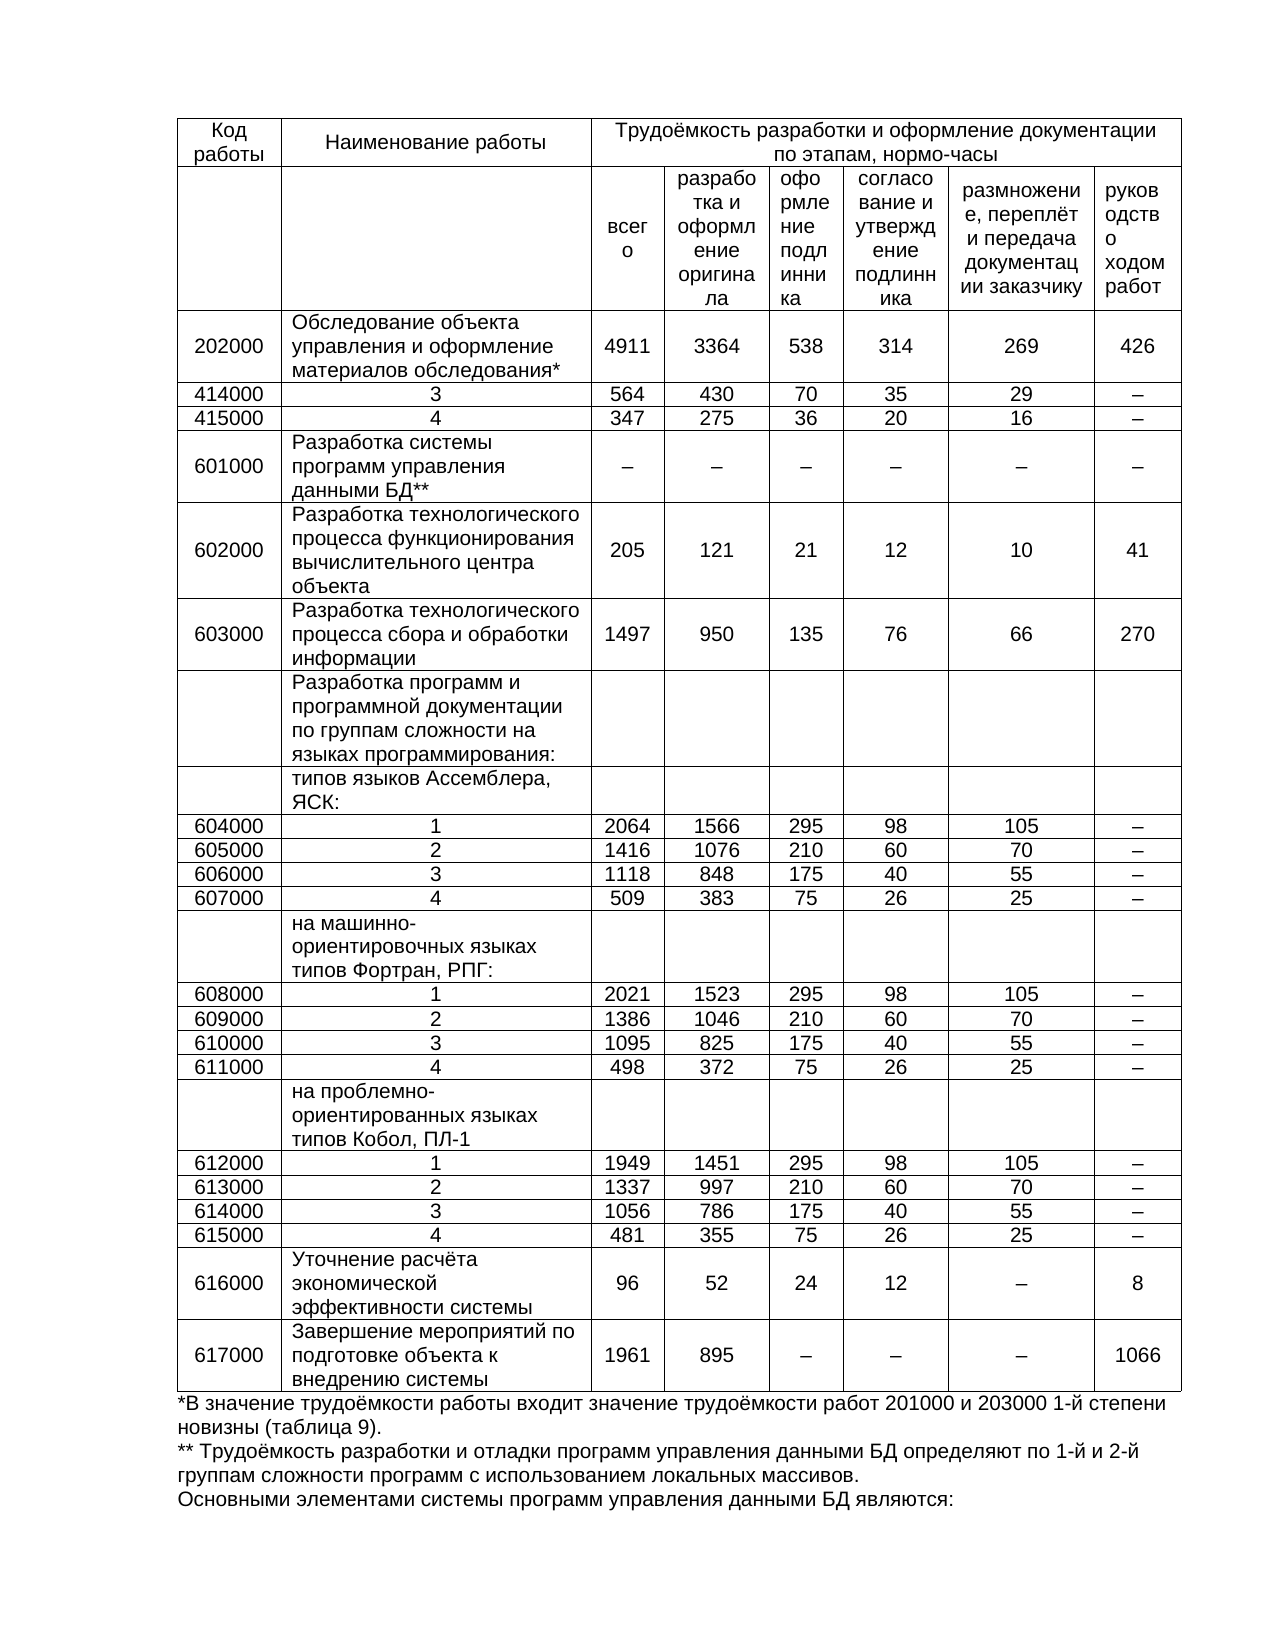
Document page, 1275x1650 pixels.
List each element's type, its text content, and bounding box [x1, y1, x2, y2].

table_cell 70 [949, 1176, 1094, 1198]
table_cell 175 [770, 1200, 843, 1223]
table_cell 825 [665, 1031, 769, 1054]
table_cell 270 [1095, 599, 1181, 670]
table_cell 25 [949, 1224, 1094, 1247]
table_cell 314 [844, 311, 948, 382]
table_cell – [1095, 1176, 1181, 1198]
table_cell 2064 [592, 815, 664, 838]
table_cell руководство ходом работ [1095, 167, 1181, 310]
table_cell размножение, переплёт и передача документации заказчику [949, 167, 1094, 310]
table_cell 1 [282, 983, 591, 1006]
table_cell 60 [844, 839, 948, 862]
table_cell 4 [282, 887, 591, 910]
table_cell 538 [770, 311, 843, 382]
table_cell [844, 1080, 948, 1150]
table_cell 2 [282, 1007, 591, 1030]
table_cell Разработка системы программ управления данными БД** [282, 431, 591, 502]
table_cell [949, 671, 1094, 766]
table_cell 3 [282, 1200, 591, 1223]
table_cell 1386 [592, 1007, 664, 1030]
table_cell [178, 767, 281, 814]
table_cell 20 [844, 407, 948, 430]
table_cell [665, 1080, 769, 1150]
table_cell 606000 [178, 863, 281, 886]
table_cell 52 [665, 1248, 769, 1319]
table_cell 601000 [178, 431, 281, 502]
table_cell 1949 [592, 1151, 664, 1174]
table_cell 1 [282, 815, 591, 838]
table_cell 613000 [178, 1176, 281, 1198]
table_cell [1095, 767, 1181, 814]
table_cell всего [592, 167, 664, 310]
table_cell 1961 [592, 1320, 664, 1391]
table_cell – [1095, 1200, 1181, 1223]
table_cell [665, 671, 769, 766]
table_cell 1416 [592, 839, 664, 862]
table_cell [844, 671, 948, 766]
table_cell 26 [844, 1224, 948, 1247]
table_cell 12 [844, 1248, 948, 1319]
table_cell разработка и оформление оригинала [665, 167, 769, 310]
table_cell 40 [844, 863, 948, 886]
table_cell 4 [282, 407, 591, 430]
table_cell – [1095, 1151, 1181, 1174]
table_cell 610000 [178, 1031, 281, 1054]
table_cell – [844, 431, 948, 502]
table_cell 1118 [592, 863, 664, 886]
table_cell 105 [949, 983, 1094, 1006]
table_cell 616000 [178, 1248, 281, 1319]
table_cell – [1095, 1031, 1181, 1054]
table_cell 135 [770, 599, 843, 670]
table_cell 1337 [592, 1176, 664, 1198]
table_cell 609000 [178, 1007, 281, 1030]
table_cell – [1095, 815, 1181, 838]
table_cell 70 [949, 839, 1094, 862]
table_cell 205 [592, 503, 664, 598]
table_cell 2021 [592, 983, 664, 1006]
table_cell 950 [665, 599, 769, 670]
table_cell 3 [282, 383, 591, 406]
table_cell 75 [770, 887, 843, 910]
table_cell 105 [949, 1151, 1094, 1174]
table_cell 25 [949, 1055, 1094, 1078]
table_cell 617000 [178, 1320, 281, 1391]
table_cell – [949, 1320, 1094, 1391]
table_cell 605000 [178, 839, 281, 862]
table_cell – [770, 431, 843, 502]
table_cell 1 [282, 1151, 591, 1174]
table_cell 481 [592, 1224, 664, 1247]
table_cell 55 [949, 863, 1094, 886]
table_cell 41 [1095, 503, 1181, 598]
table_cell [770, 911, 843, 982]
table_cell 1451 [665, 1151, 769, 1174]
table_cell 98 [844, 983, 948, 1006]
table_cell 372 [665, 1055, 769, 1078]
table_cell 269 [949, 311, 1094, 382]
table_cell [178, 911, 281, 982]
table_cell – [1095, 431, 1181, 502]
table_cell [1095, 671, 1181, 766]
table_cell 3 [282, 863, 591, 886]
table_cell 175 [770, 863, 843, 886]
table_cell 210 [770, 1176, 843, 1198]
table_cell – [844, 1320, 948, 1391]
table_cell – [949, 1248, 1094, 1319]
table_cell 564 [592, 383, 664, 406]
table_cell 175 [770, 1031, 843, 1054]
table_cell 21 [770, 503, 843, 598]
table_cell [949, 767, 1094, 814]
table_cell [178, 1080, 281, 1150]
table_cell [592, 911, 664, 982]
table_cell [949, 911, 1094, 982]
table_cell согласование и утверждение подлинника [844, 167, 948, 310]
table_cell 1046 [665, 1007, 769, 1030]
table_cell – [1095, 1055, 1181, 1078]
table_cell 70 [949, 1007, 1094, 1030]
table_cell 1095 [592, 1031, 664, 1054]
table_cell оформление подлинника [770, 167, 843, 310]
table_cell 3 [282, 1031, 591, 1054]
table_cell [844, 911, 948, 982]
table_cell 12 [844, 503, 948, 598]
text ** Трудоёмкость разработки и отладки программ управления данными БД определяют по 1-й и 2-й группам сложности программ с использованием локальных массивов. [177, 1439, 1186, 1487]
table_cell – [1095, 887, 1181, 910]
table_cell 1076 [665, 839, 769, 862]
table_cell 602000 [178, 503, 281, 598]
table_cell 202000 [178, 311, 281, 382]
table_cell – [1095, 1224, 1181, 1247]
table_cell 786 [665, 1200, 769, 1223]
table_cell 4 [282, 1055, 591, 1078]
table_header Трудоёмкость разработки и оформление документации по этапам, нормо-часы [592, 119, 1181, 166]
table_cell 415000 [178, 407, 281, 430]
table_cell 997 [665, 1176, 769, 1198]
table_cell 295 [770, 1151, 843, 1174]
table_cell [1095, 911, 1181, 982]
table_cell 4911 [592, 311, 664, 382]
table_cell – [1095, 839, 1181, 862]
table_cell 76 [844, 599, 948, 670]
table_header Код работы [178, 119, 281, 166]
table_cell [665, 767, 769, 814]
table_cell 26 [844, 887, 948, 910]
table_cell [770, 1080, 843, 1150]
table_cell 1566 [665, 815, 769, 838]
table_cell Уточнение расчёта экономической эффективности системы [282, 1248, 591, 1319]
table_cell – [665, 431, 769, 502]
table_cell 1056 [592, 1200, 664, 1223]
table_cell 75 [770, 1224, 843, 1247]
table_cell 426 [1095, 311, 1181, 382]
table_cell [178, 671, 281, 766]
table_cell [282, 167, 591, 310]
table_cell 4 [282, 1224, 591, 1247]
table_cell [592, 767, 664, 814]
table_cell 29 [949, 383, 1094, 406]
table_cell Разработка технологического процесса функционирования вычислительного центра объекта [282, 503, 591, 598]
table_cell Разработка программ и программной документации по группам сложности на языках программирования: [282, 671, 591, 766]
table_cell 612000 [178, 1151, 281, 1174]
table_cell – [1095, 407, 1181, 430]
table_cell [1095, 1080, 1181, 1150]
table_cell [178, 167, 281, 310]
table_cell 1066 [1095, 1320, 1181, 1391]
table_header Наименование работы [282, 119, 591, 166]
table_cell 1497 [592, 599, 664, 670]
table_cell 604000 [178, 815, 281, 838]
table_cell 895 [665, 1320, 769, 1391]
table_cell Разработка технологического процесса сбора и обработки информации [282, 599, 591, 670]
table_cell 55 [949, 1200, 1094, 1223]
table_cell 25 [949, 887, 1094, 910]
table_cell – [1095, 863, 1181, 886]
table_cell 498 [592, 1055, 664, 1078]
table_cell 607000 [178, 887, 281, 910]
table_cell 430 [665, 383, 769, 406]
table_cell [949, 1080, 1094, 1150]
table_cell 35 [844, 383, 948, 406]
table_cell [844, 767, 948, 814]
table_cell 414000 [178, 383, 281, 406]
table_cell на проблемно-ориентированных языках типов Кобол, ПЛ-1 [282, 1080, 591, 1150]
table_cell – [949, 431, 1094, 502]
table_cell 275 [665, 407, 769, 430]
table_cell 608000 [178, 983, 281, 1006]
table_cell 70 [770, 383, 843, 406]
table_cell 121 [665, 503, 769, 598]
table_cell 24 [770, 1248, 843, 1319]
table_cell 40 [844, 1200, 948, 1223]
table_cell [665, 911, 769, 982]
table_cell [770, 671, 843, 766]
table_cell 509 [592, 887, 664, 910]
table_cell 98 [844, 1151, 948, 1174]
table_cell 10 [949, 503, 1094, 598]
table_cell 40 [844, 1031, 948, 1054]
text Основными элементами системы программ управления данными БД являются: [177, 1487, 1186, 1511]
text *В значение трудоёмкости работы входит значение трудоёмкости работ 201000 и 203000 1-й степени новизны (таблица 9). [177, 1391, 1186, 1439]
table_cell 96 [592, 1248, 664, 1319]
table_cell 105 [949, 815, 1094, 838]
table_cell 383 [665, 887, 769, 910]
table_cell – [1095, 1007, 1181, 1030]
table_cell 3364 [665, 311, 769, 382]
table_cell 60 [844, 1007, 948, 1030]
table_cell 615000 [178, 1224, 281, 1247]
table_cell [592, 671, 664, 766]
table_cell 26 [844, 1055, 948, 1078]
table_cell – [1095, 983, 1181, 1006]
table_cell 210 [770, 1007, 843, 1030]
table_cell 614000 [178, 1200, 281, 1223]
table_cell 355 [665, 1224, 769, 1247]
table_cell 16 [949, 407, 1094, 430]
table_cell 1523 [665, 983, 769, 1006]
table_cell 60 [844, 1176, 948, 1198]
table_cell 848 [665, 863, 769, 886]
table_cell [592, 1080, 664, 1150]
table_cell 98 [844, 815, 948, 838]
table_cell типов языков Ассемблера, ЯСК: [282, 767, 591, 814]
table_cell 603000 [178, 599, 281, 670]
table_cell 2 [282, 1176, 591, 1198]
table_cell 295 [770, 983, 843, 1006]
table_cell 55 [949, 1031, 1094, 1054]
table_cell 36 [770, 407, 843, 430]
table_cell 295 [770, 815, 843, 838]
table_cell Завершение мероприятий по подготовке объекта к внедрению системы [282, 1320, 591, 1391]
table_cell 8 [1095, 1248, 1181, 1319]
table_cell 2 [282, 839, 591, 862]
table_cell – [770, 1320, 843, 1391]
table_cell – [592, 431, 664, 502]
table_cell на машинно-ориентировочных языках типов Фортран, РПГ: [282, 911, 591, 982]
table_cell 66 [949, 599, 1094, 670]
table_cell Обследование объекта управления и оформление материалов обследования* [282, 311, 591, 382]
table_cell [770, 767, 843, 814]
table_cell 611000 [178, 1055, 281, 1078]
table_cell 210 [770, 839, 843, 862]
table_cell – [1095, 383, 1181, 406]
table_cell 75 [770, 1055, 843, 1078]
table_cell 347 [592, 407, 664, 430]
